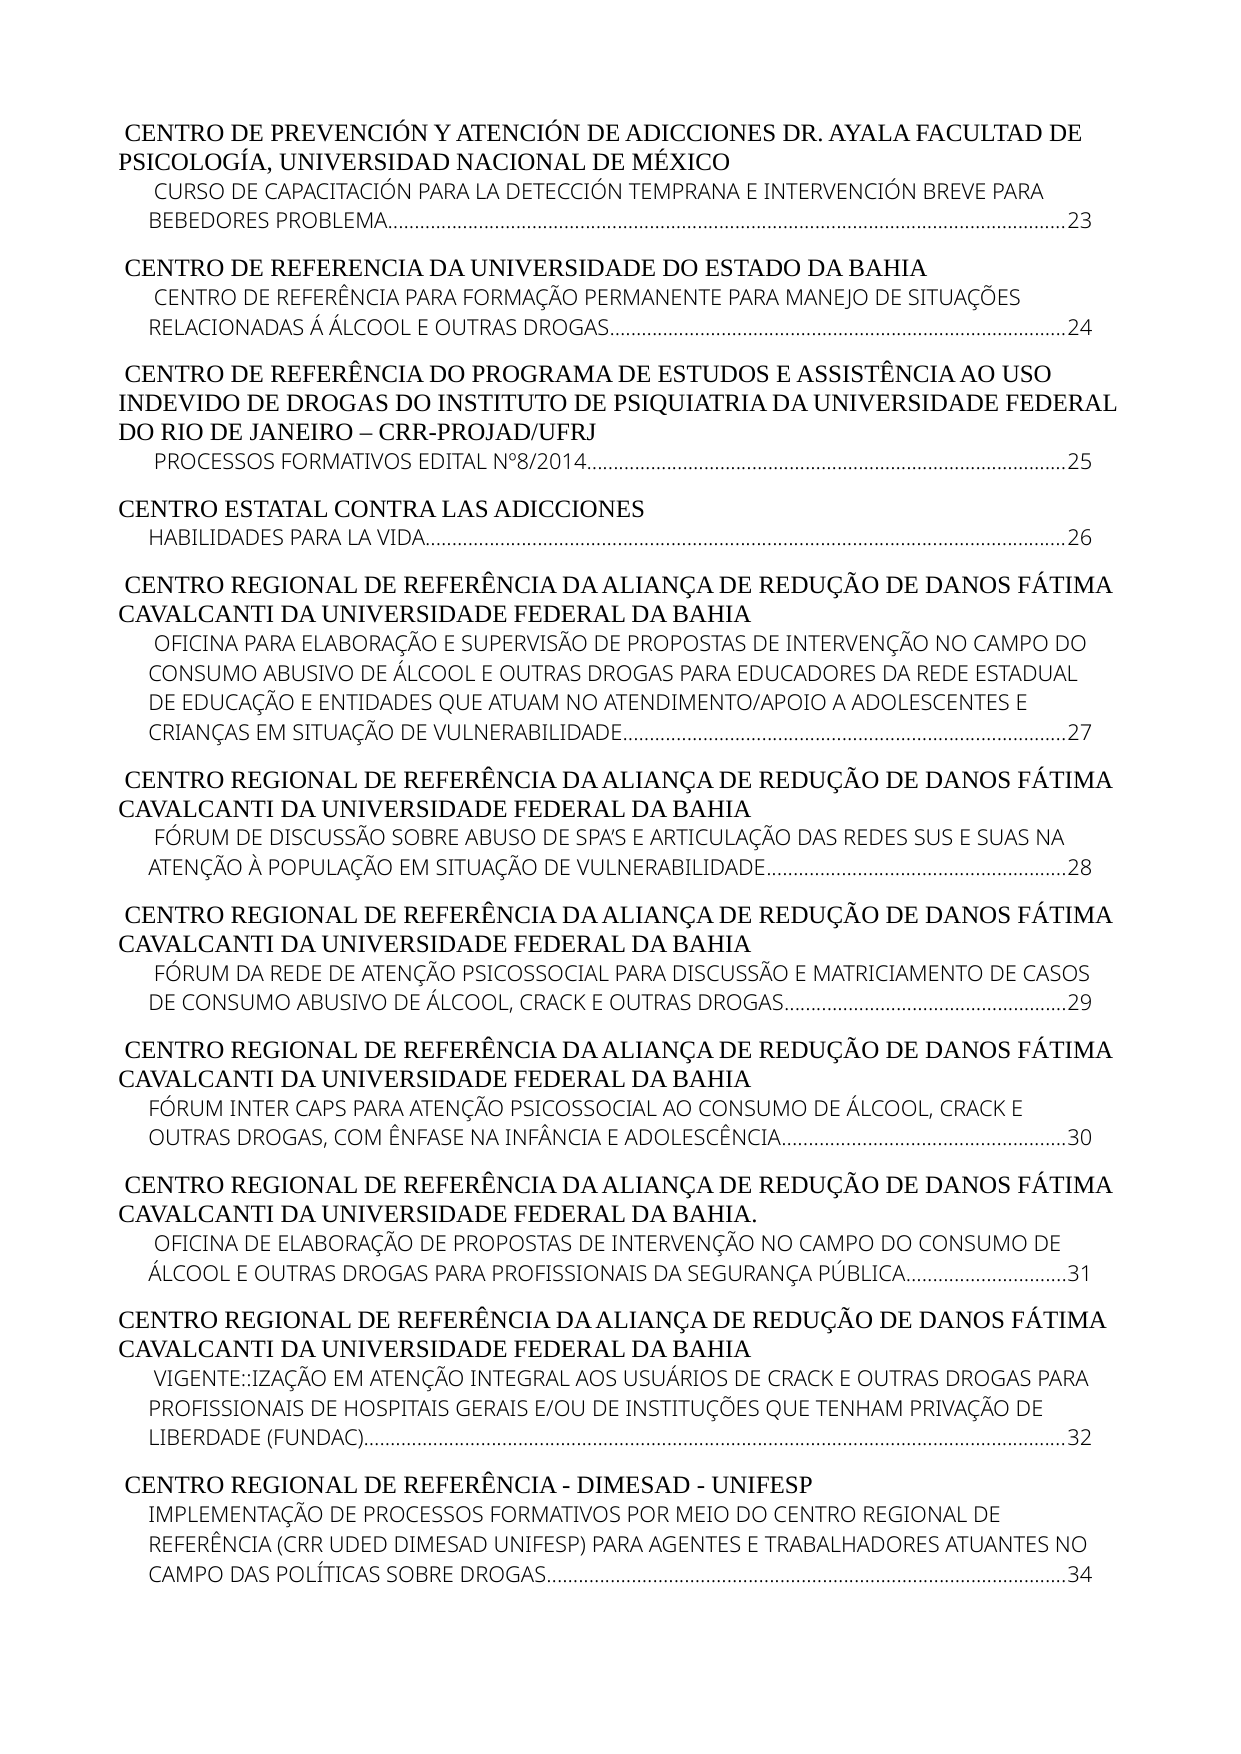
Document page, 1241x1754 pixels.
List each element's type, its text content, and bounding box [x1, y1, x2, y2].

text FÓRUM DE DISCUSSÃO SOBRE ABUSO DE SPA’S E ARTICULAÇÃO DAS REDES SUS E SUAS NA ATENÇÃO À POPULAÇÃO EM SITUAÇÃO DE VULNERABILIDADE 28 [148, 822, 1092, 882]
text OFICINA DE ELABORAÇÃO DE PROPOSTAS DE INTERVENÇÃO NO CAMPO DO CONSUMO DE ÁLCOOL E OUTRAS DROGAS PARA PROFISSIONAIS DA SEGURANÇA PÚBLICA 31 [148, 1228, 1092, 1287]
text PROCESSOS FORMATIVOS EDITAL Nº8/2014 25 [148, 446, 1092, 476]
text CENTRO DE REFERÊNCIA DO PROGRAMA DE ESTUDOS E ASSISTÊNCIA AO USO INDEVIDO DE DROGAS DO INSTITUTO DE PSIQUIATRIA DA UNIVERSIDADE FEDERAL DO RIO DE JANEIRO – CRR-PROJAD/UFRJ [118, 359, 1122, 446]
text CENTRO DE REFERENCIA DA UNIVERSIDADE DO ESTADO DA BAHIA [118, 253, 1122, 282]
text CENTRO ESTATAL CONTRA LAS ADICCIONES [118, 494, 1122, 522]
text CENTRO DE PREVENCIÓN Y ATENCIÓN DE ADICCIONES DR. AYALA FACULTAD DE PSICOLOGÍA, UNIVERSIDAD NACIONAL DE MÉXICO [118, 118, 1122, 176]
text OFICINA PARA ELABORAÇÃO E SUPERVISÃO DE PROPOSTAS DE INTERVENÇÃO NO CAMPO DO CONSUMO ABUSIVO DE ÁLCOOL E OUTRAS DROGAS PARA EDUCADORES DA REDE ESTADUAL DE EDUCAÇÃO E ENTIDADES QUE ATUAM NO ATENDIMENTO/APOIO A ADOLESCENTES E CRIANÇAS EM SITUAÇÃO DE VULNERABILIDADE 27 [148, 628, 1092, 747]
text CENTRO REGIONAL DE REFERÊNCIA - DIMESAD - UNIFESP [118, 1470, 1122, 1499]
text CENTRO REGIONAL DE REFERÊNCIA DA ALIANÇA DE REDUÇÃO DE DANOS FÁTIMA CAVALCANTI DA UNIVERSIDADE FEDERAL DA BAHIA. [118, 1170, 1122, 1228]
text VIGENTE::IZAÇÃO EM ATENÇÃO INTEGRAL AOS USUÁRIOS DE CRACK E OUTRAS DROGAS PARA PROFISSIONAIS DE HOSPITAIS GERAIS E/OU DE INSTITUÇÕES QUE TENHAM PRIVAÇÃO DE LIBERDADE (FUNDAC). 32 [148, 1363, 1092, 1452]
text FÓRUM INTER CAPS PARA ATENÇÃO PSICOSSOCIAL AO CONSUMO DE ÁLCOOL, CRACK E OUTRAS DROGAS, COM ÊNFASE NA INFÂNCIA E ADOLESCÊNCIA 30 [148, 1093, 1092, 1152]
text CENTRO REGIONAL DE REFERÊNCIA DA ALIANÇA DE REDUÇÃO DE DANOS FÁTIMA CAVALCANTI DA UNIVERSIDADE FEDERAL DA BAHIA [118, 900, 1122, 957]
text CENTRO REGIONAL DE REFERÊNCIA DA ALIANÇA DE REDUÇÃO DE DANOS FÁTIMA CAVALCANTI DA UNIVERSIDADE FEDERAL DA BAHIA [118, 1305, 1122, 1363]
text CENTRO REGIONAL DE REFERÊNCIA DA ALIANÇA DE REDUÇÃO DE DANOS FÁTIMA CAVALCANTI DA UNIVERSIDADE FEDERAL DA BAHIA [118, 1035, 1122, 1093]
text FÓRUM DA REDE DE ATENÇÃO PSICOSSOCIAL PARA DISCUSSÃO E MATRICIAMENTO DE CASOS DE CONSUMO ABUSIVO DE ÁLCOOL, CRACK E OUTRAS DROGAS 29 [148, 957, 1092, 1017]
text HABILIDADES PARA LA VIDA 26 [148, 522, 1092, 552]
text CURSO DE CAPACITACIÓN PARA LA DETECCIÓN TEMPRANA E INTERVENCIÓN BREVE PARA BEBEDORES PROBLEMA 23 [148, 176, 1092, 235]
text CENTRO DE REFERÊNCIA PARA FORMAÇÃO PERMANENTE PARA MANEJO DE SITUAÇÕES RELACIONADAS Á ÁLCOOL E OUTRAS DROGAS 24 [148, 282, 1092, 342]
text CENTRO REGIONAL DE REFERÊNCIA DA ALIANÇA DE REDUÇÃO DE DANOS FÁTIMA CAVALCANTI DA UNIVERSIDADE FEDERAL DA BAHIA [118, 570, 1122, 628]
text IMPLEMENTAÇÃO DE PROCESSOS FORMATIVOS POR MEIO DO CENTRO REGIONAL DE REFERÊNCIA (CRR UDED DIMESAD UNIFESP) PARA AGENTES E TRABALHADORES ATUANTES NO CAMPO DAS POLÍTICAS SOBRE DROGAS 34 [148, 1499, 1092, 1588]
text CENTRO REGIONAL DE REFERÊNCIA DA ALIANÇA DE REDUÇÃO DE DANOS FÁTIMA CAVALCANTI DA UNIVERSIDADE FEDERAL DA BAHIA [118, 765, 1122, 822]
